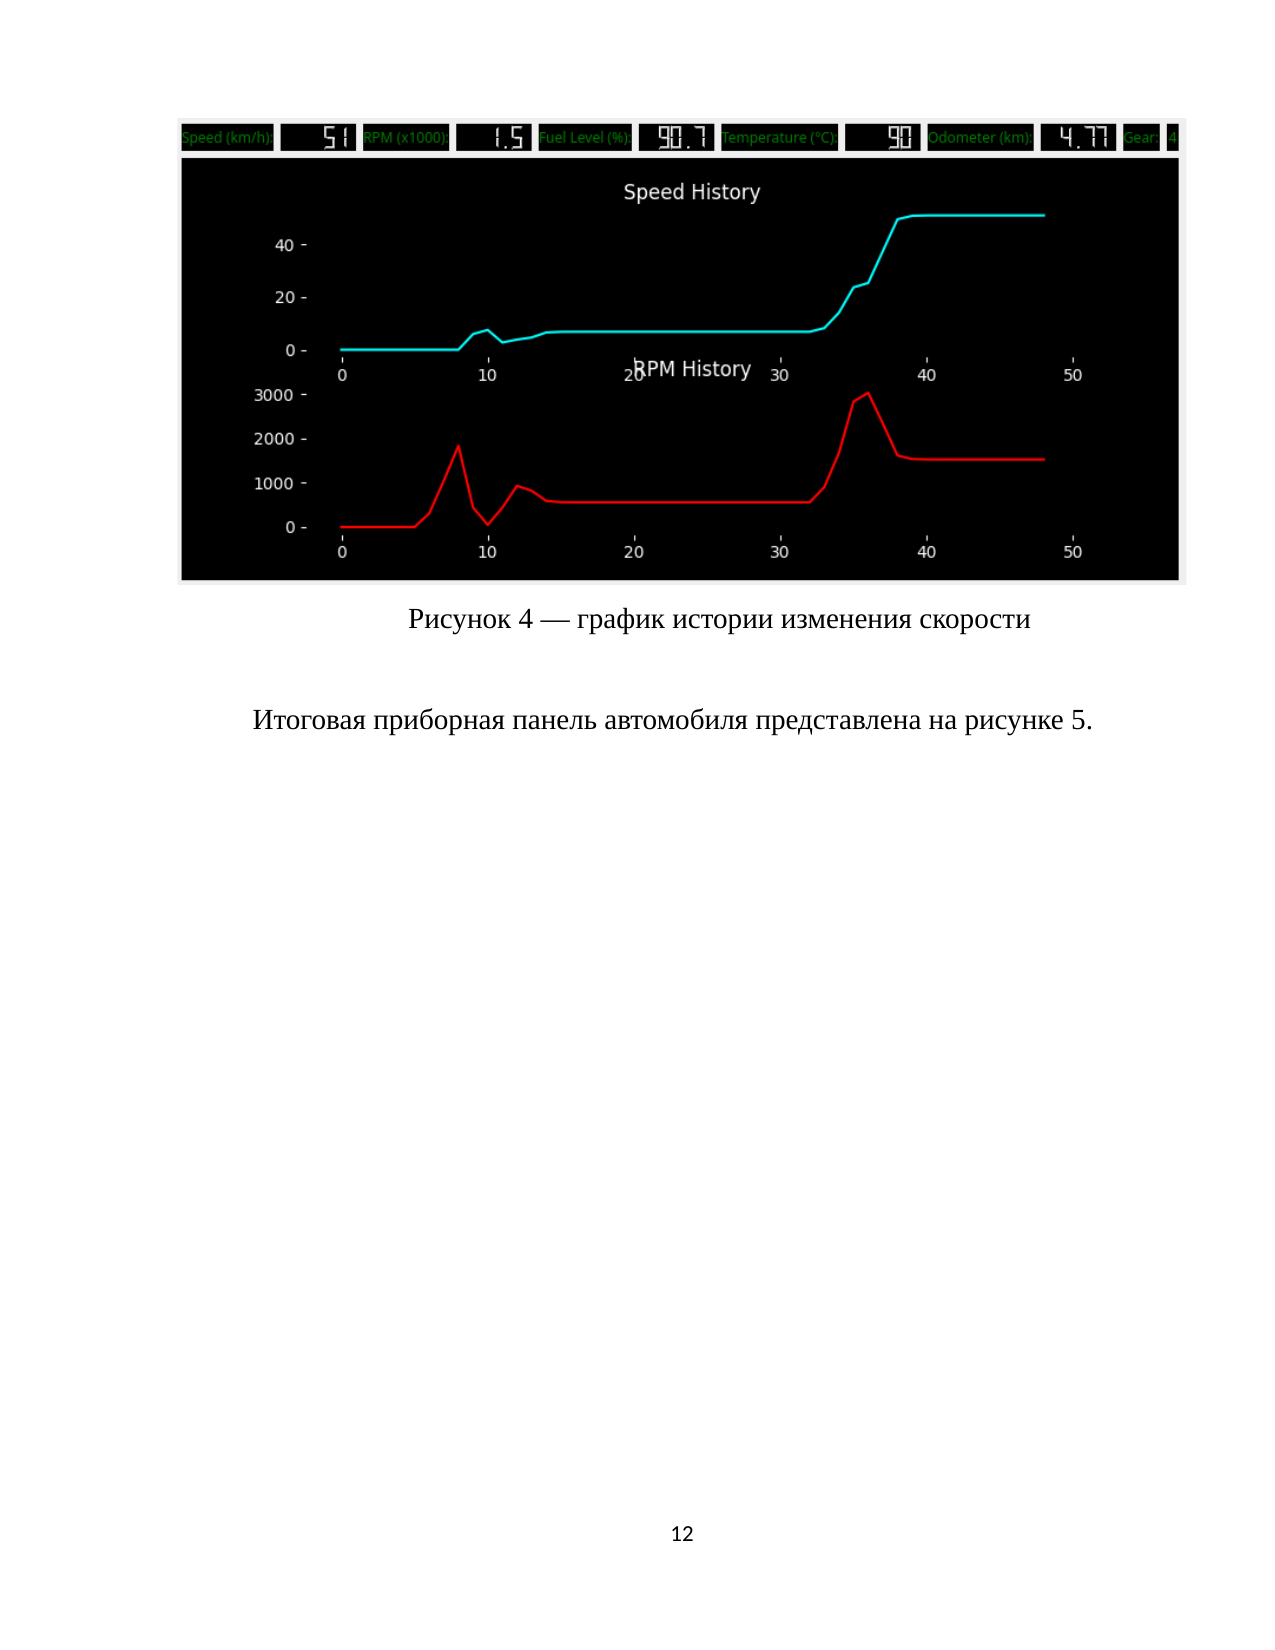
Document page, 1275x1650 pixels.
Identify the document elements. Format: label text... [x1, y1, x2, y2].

text Рисунок 4 — график истории изменения скорости [177, 585, 1186, 635]
picture [177, 118, 1187, 585]
text Итоговая приборная панель автомобиля представлена на рисунке 5. [177, 702, 1186, 735]
